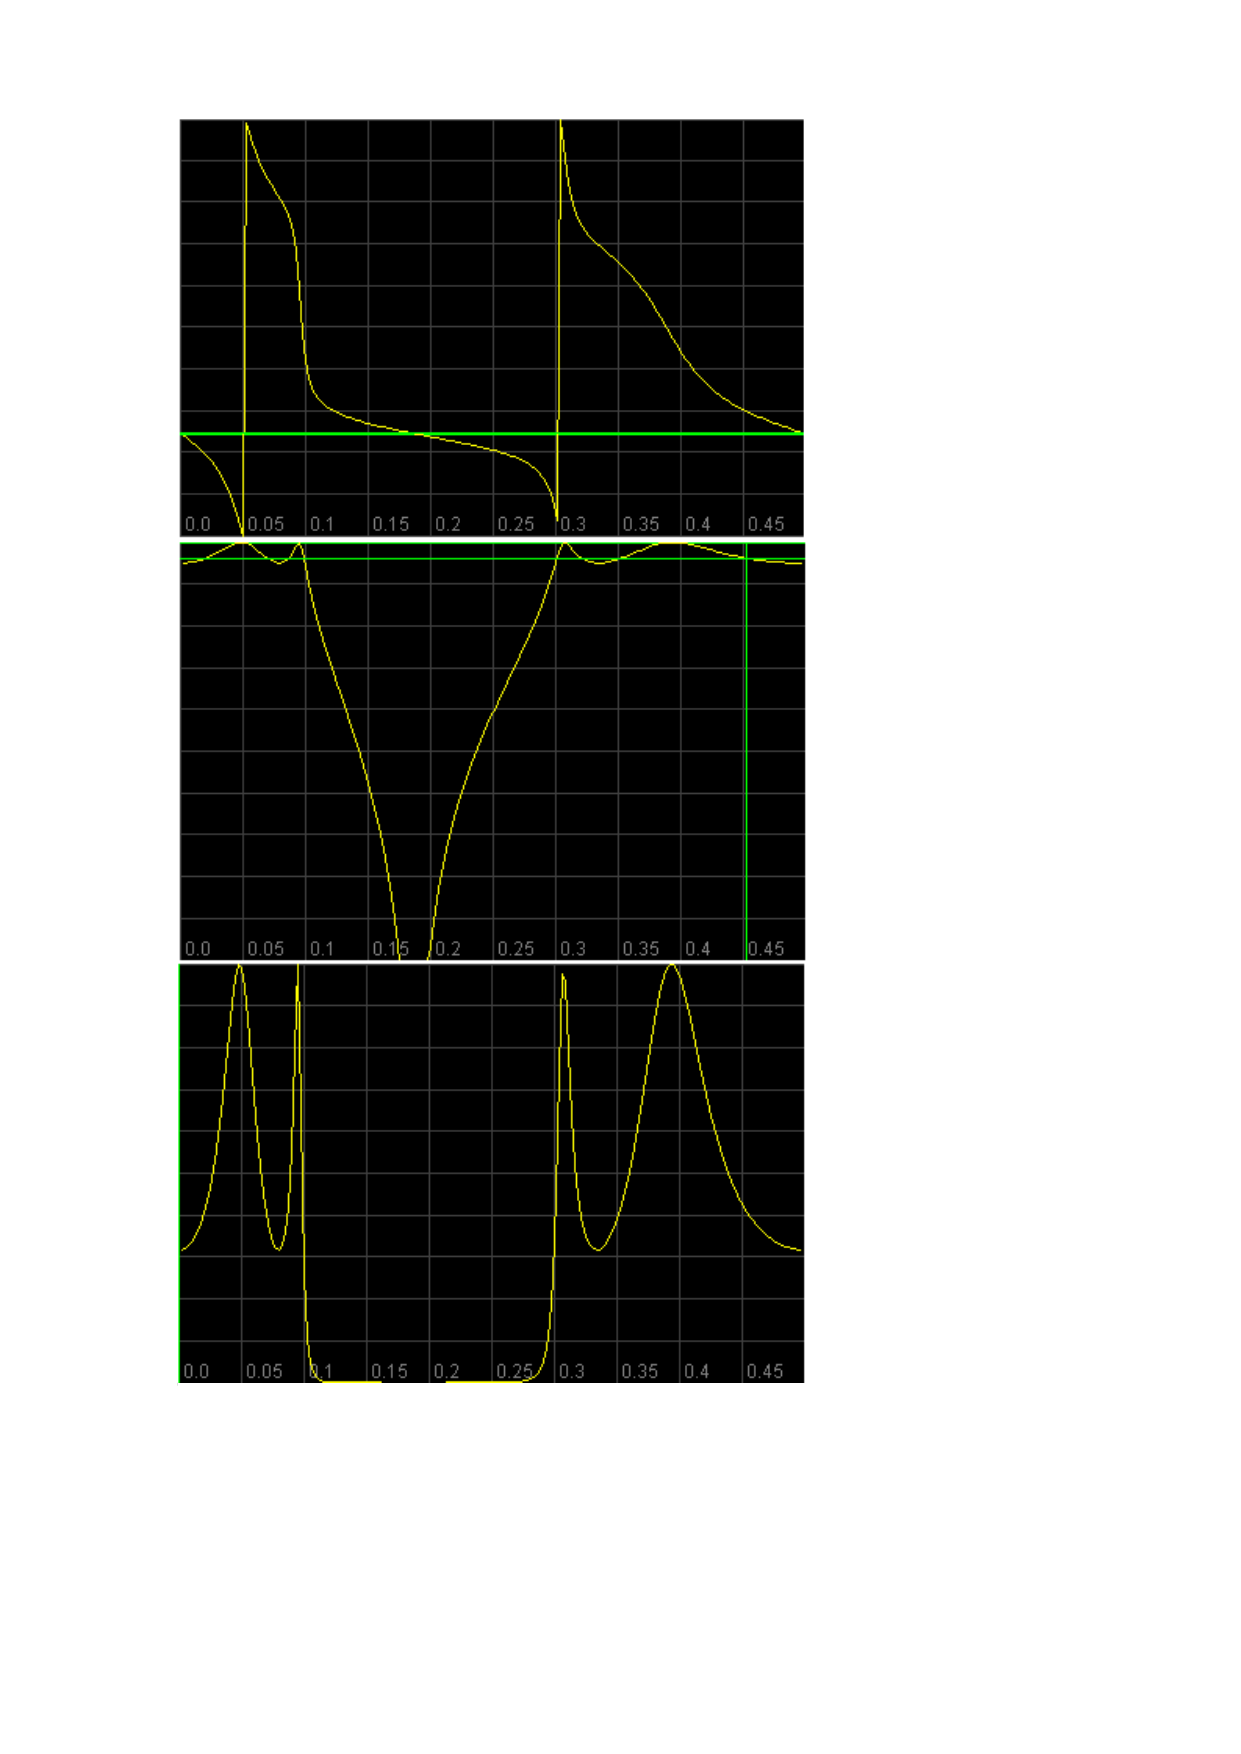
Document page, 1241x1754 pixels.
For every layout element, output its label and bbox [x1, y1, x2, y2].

picture [177, 118, 807, 1383]
